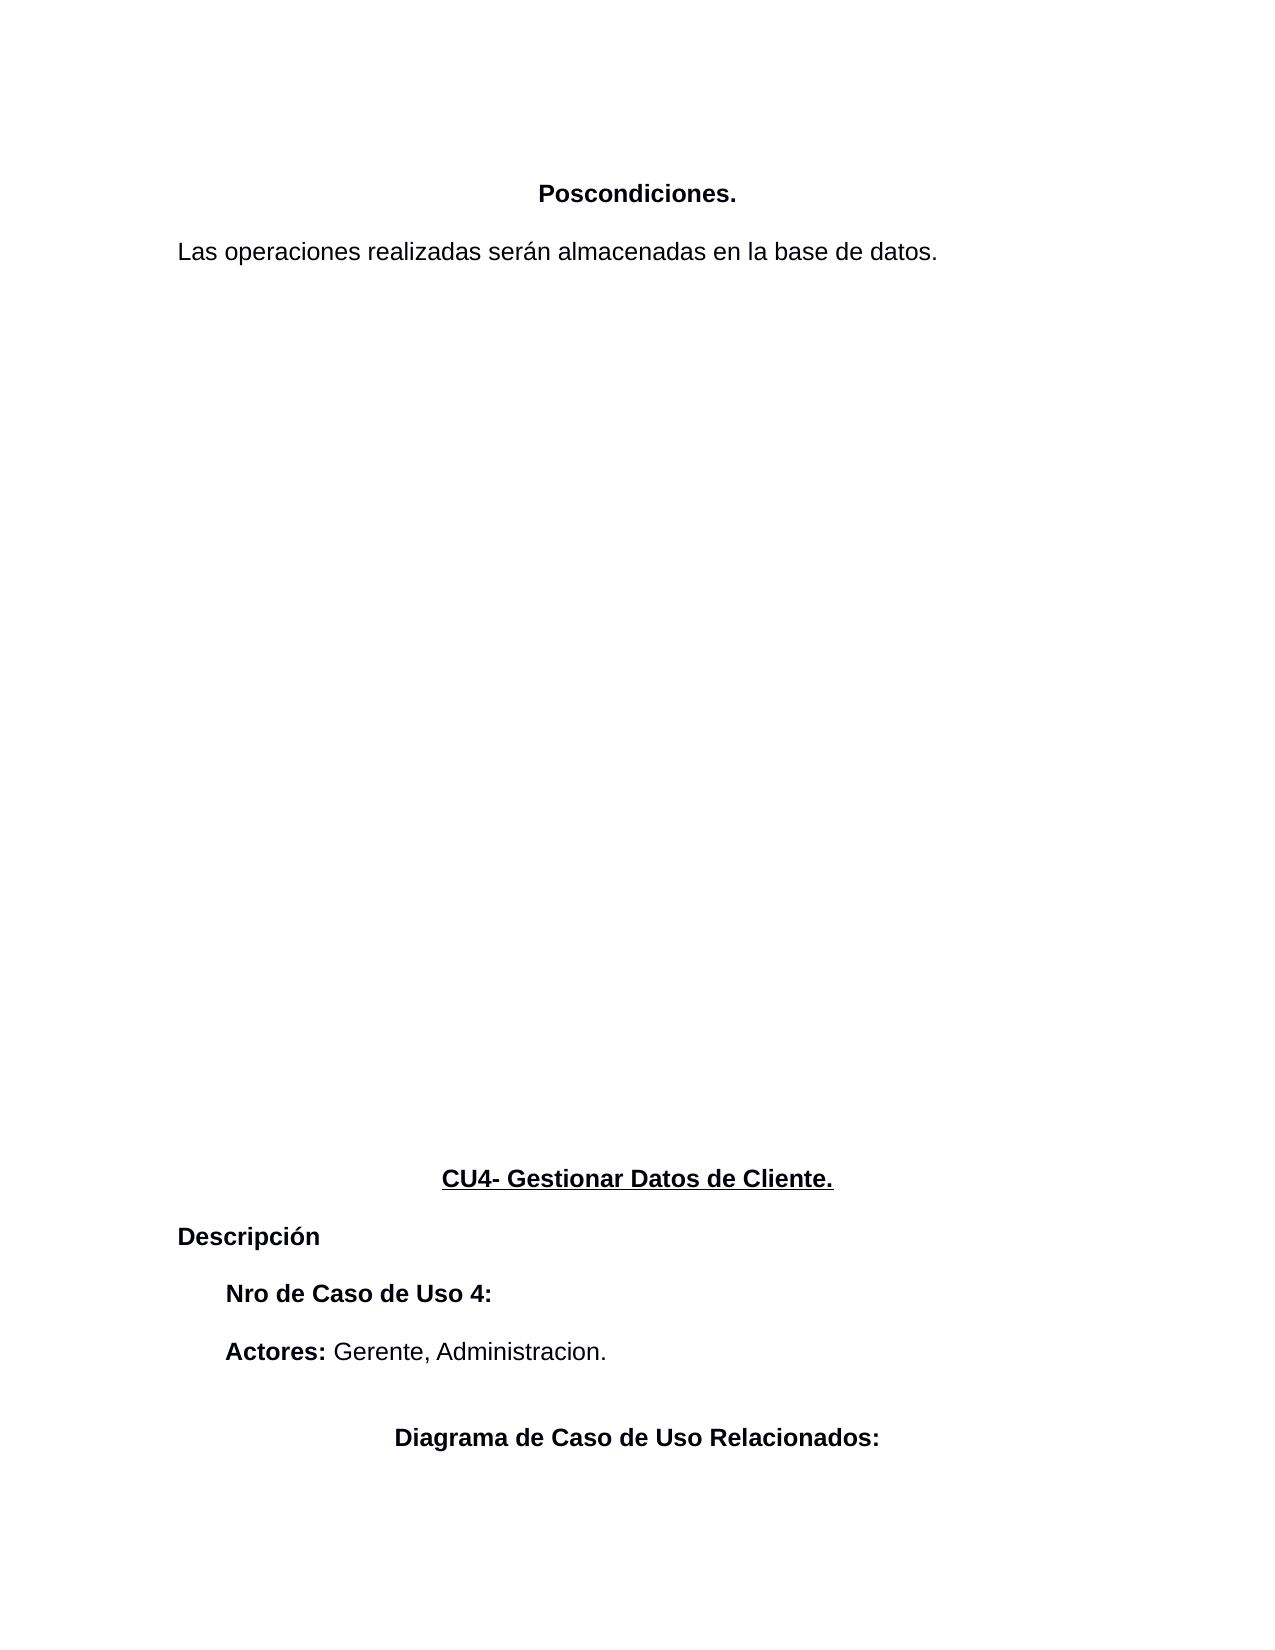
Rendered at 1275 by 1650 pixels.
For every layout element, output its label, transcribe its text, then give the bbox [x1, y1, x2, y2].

text Descripción [177, 1222, 1098, 1250]
text Actores: Gerente, Administracion. [177, 1337, 1098, 1365]
text Nro de Caso de Uso 4: [177, 1279, 1098, 1308]
text Diagrama de Caso de Uso Relacionados: [177, 1423, 1098, 1452]
text Poscondiciones. [177, 179, 1098, 208]
text CU4- Gestionar Datos de Cliente. [177, 1164, 1098, 1193]
text Las operaciones realizadas serán almacenadas en la base de datos. [177, 237, 1098, 266]
